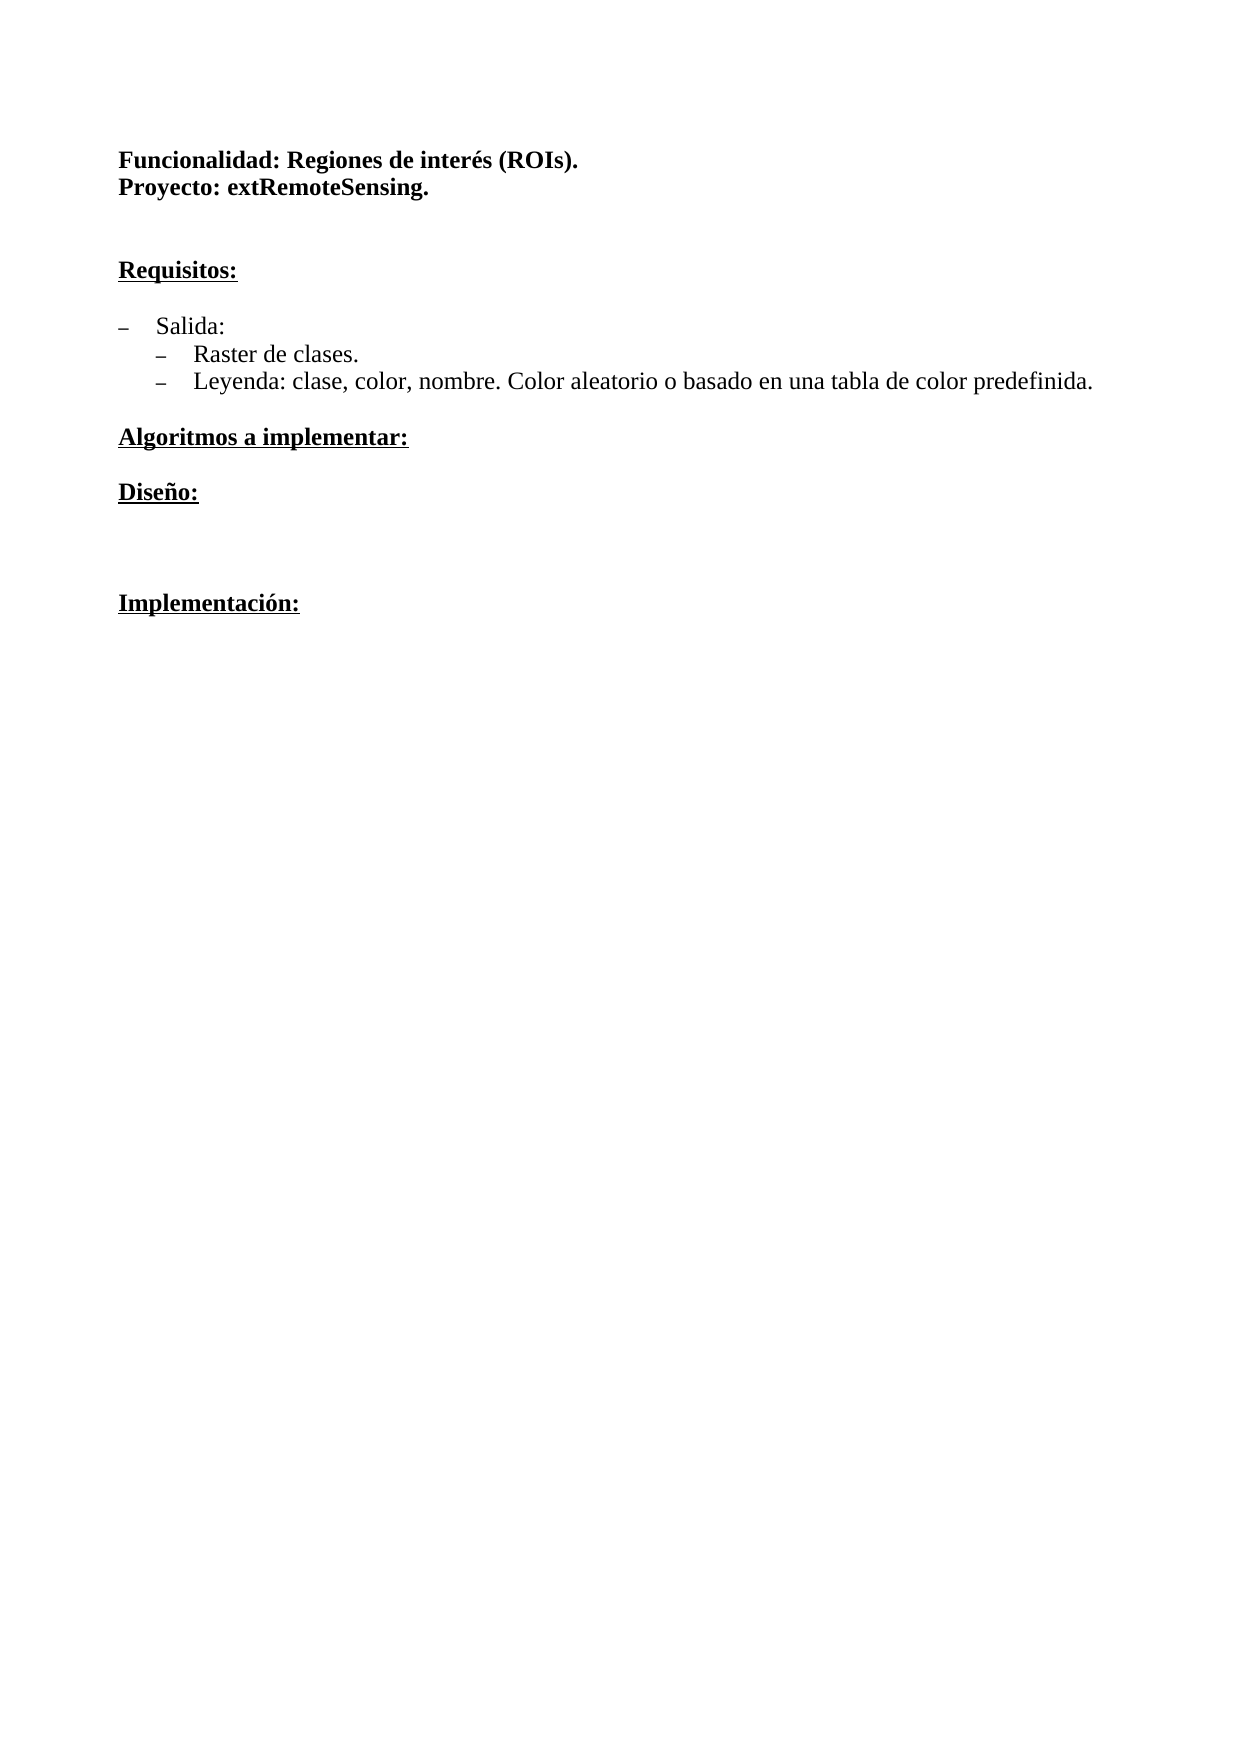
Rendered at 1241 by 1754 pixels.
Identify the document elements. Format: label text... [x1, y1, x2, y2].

text Implementación: [118, 589, 1122, 617]
text Funcionalidad: Regiones de interés (ROIs). [118, 146, 1122, 173]
text Diseño: [118, 478, 1122, 506]
text Algoritmos a implementar: [118, 423, 1122, 451]
list Salida: [118, 312, 1122, 340]
list Leyenda: clase, color, nombre. Color aleatorio o basado en una tabla de color predefinida. [156, 367, 1122, 395]
list Raster de clases. [156, 340, 1122, 367]
text Requisitos: [118, 257, 1122, 284]
text Proyecto: extRemoteSensing. [118, 173, 1122, 201]
